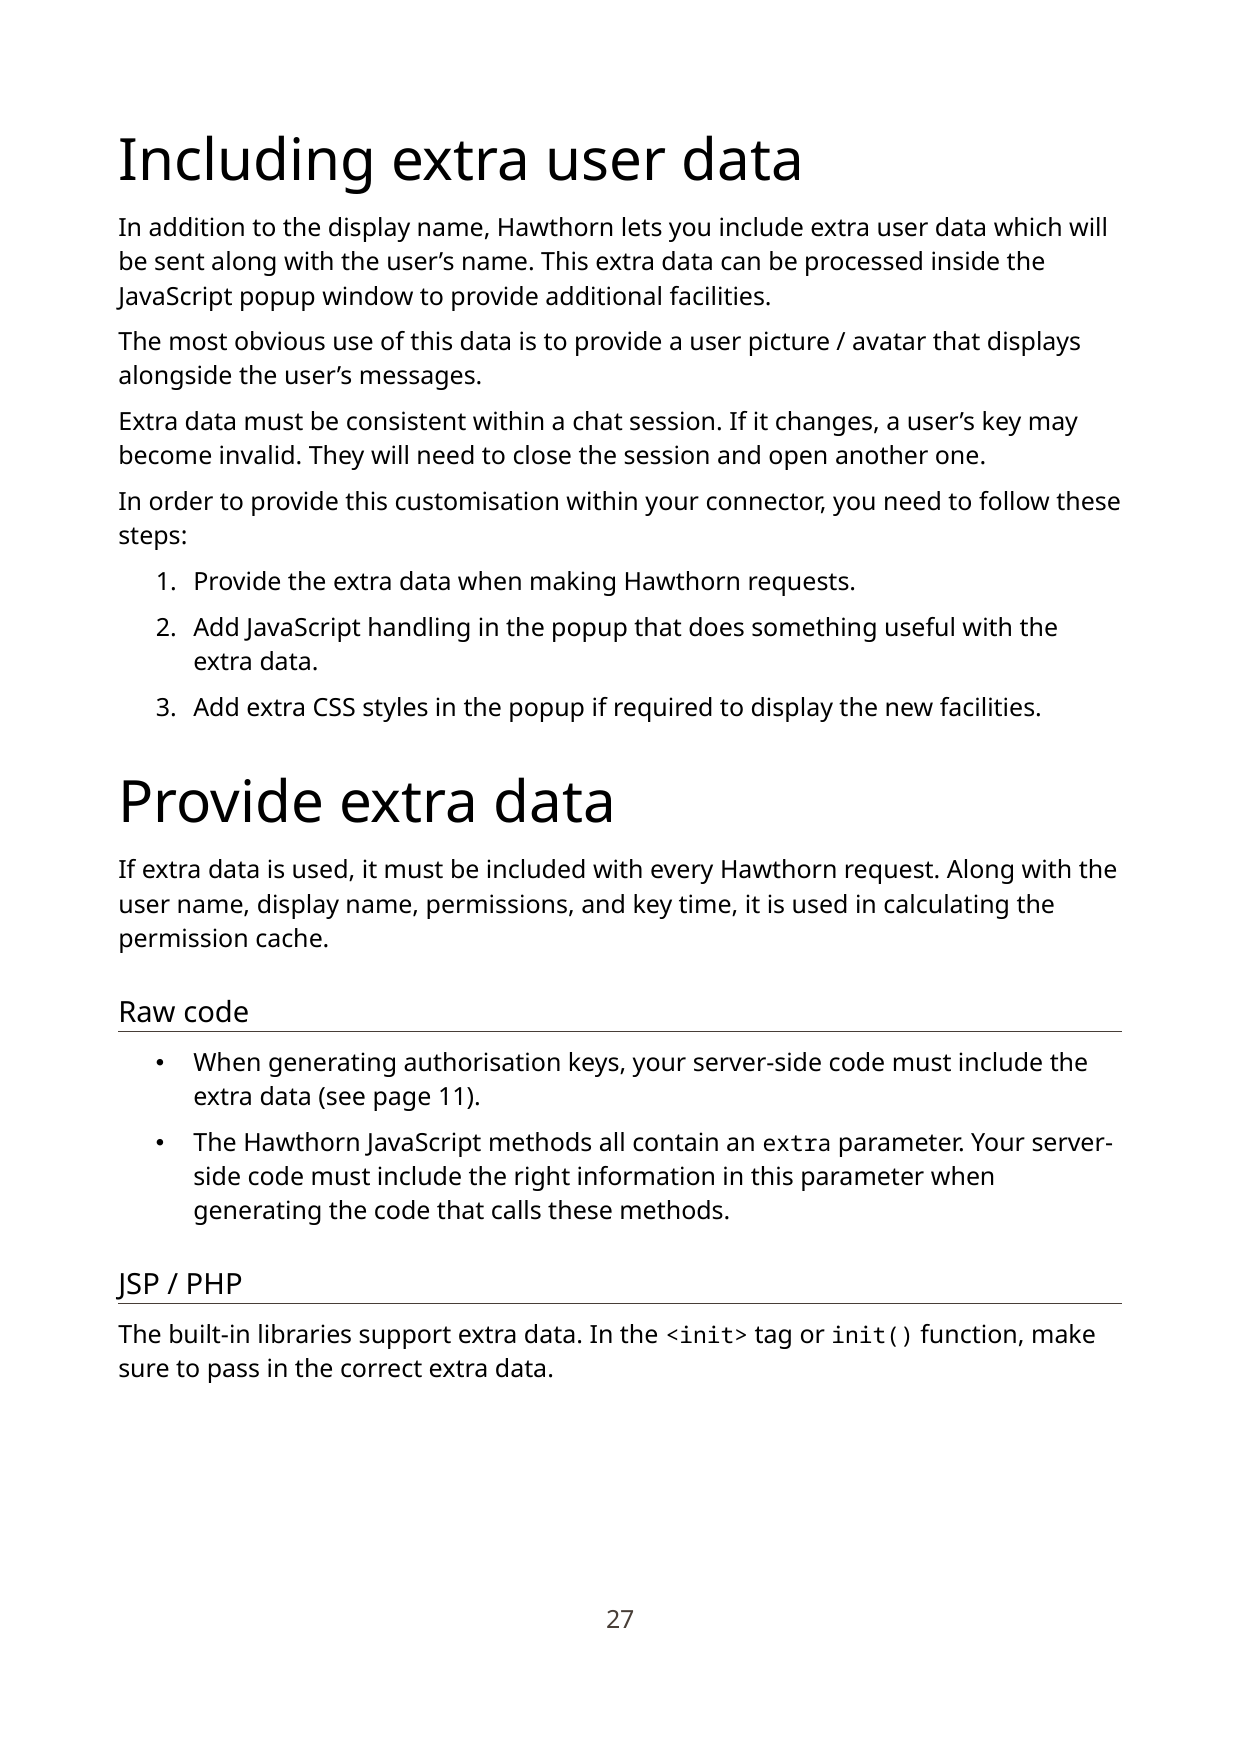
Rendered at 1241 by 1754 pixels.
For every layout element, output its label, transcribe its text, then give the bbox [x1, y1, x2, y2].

text The most obvious use of this data is to provide a user picture / avatar that displays alongside the user’s messages. [118, 324, 1122, 392]
list The Hawthorn JavaScript methods all contain an extra parameter. Your server-side code must include the right information in this parameter when generating the code that calls these methods. [156, 1124, 1122, 1226]
subtitle Provide extra data [118, 760, 1122, 840]
list Add extra CSS styles in the popup if required to display the new facilities. [156, 689, 1122, 723]
text Extra data must be consistent within a chat session. If it changes, a user’s key may become invalid. They will need to close the session and open another one. [118, 404, 1122, 472]
text In order to provide this customisation within your connector, you need to follow these steps: [118, 484, 1122, 552]
subtitle Raw code [118, 991, 1122, 1031]
subtitle JSP / PHP [118, 1263, 1122, 1303]
list When generating authorisation keys, your server-side code must include the extra data (see page 7). [156, 1044, 1122, 1112]
text In addition to the display name, Hawthorn lets you include extra user data which will be sent along with the user’s name. This extra data can be processed inside the JavaScript popup window to provide additional facilities. [118, 210, 1122, 312]
subtitle Including extra user data [118, 118, 1122, 198]
list Add JavaScript handling in the popup that does something useful with the extra data. [156, 609, 1122, 678]
text The built-in libraries support extra data. In the <init> tag or init() function, make sure to pass in the correct extra data. [118, 1316, 1122, 1384]
list Provide the extra data when making Hawthorn requests. [156, 564, 1122, 598]
text If extra data is used, it must be included with every Hawthorn request. Along with the user name, display name, permissions, and key time, it is used in calculating the permission cache. [118, 852, 1122, 954]
